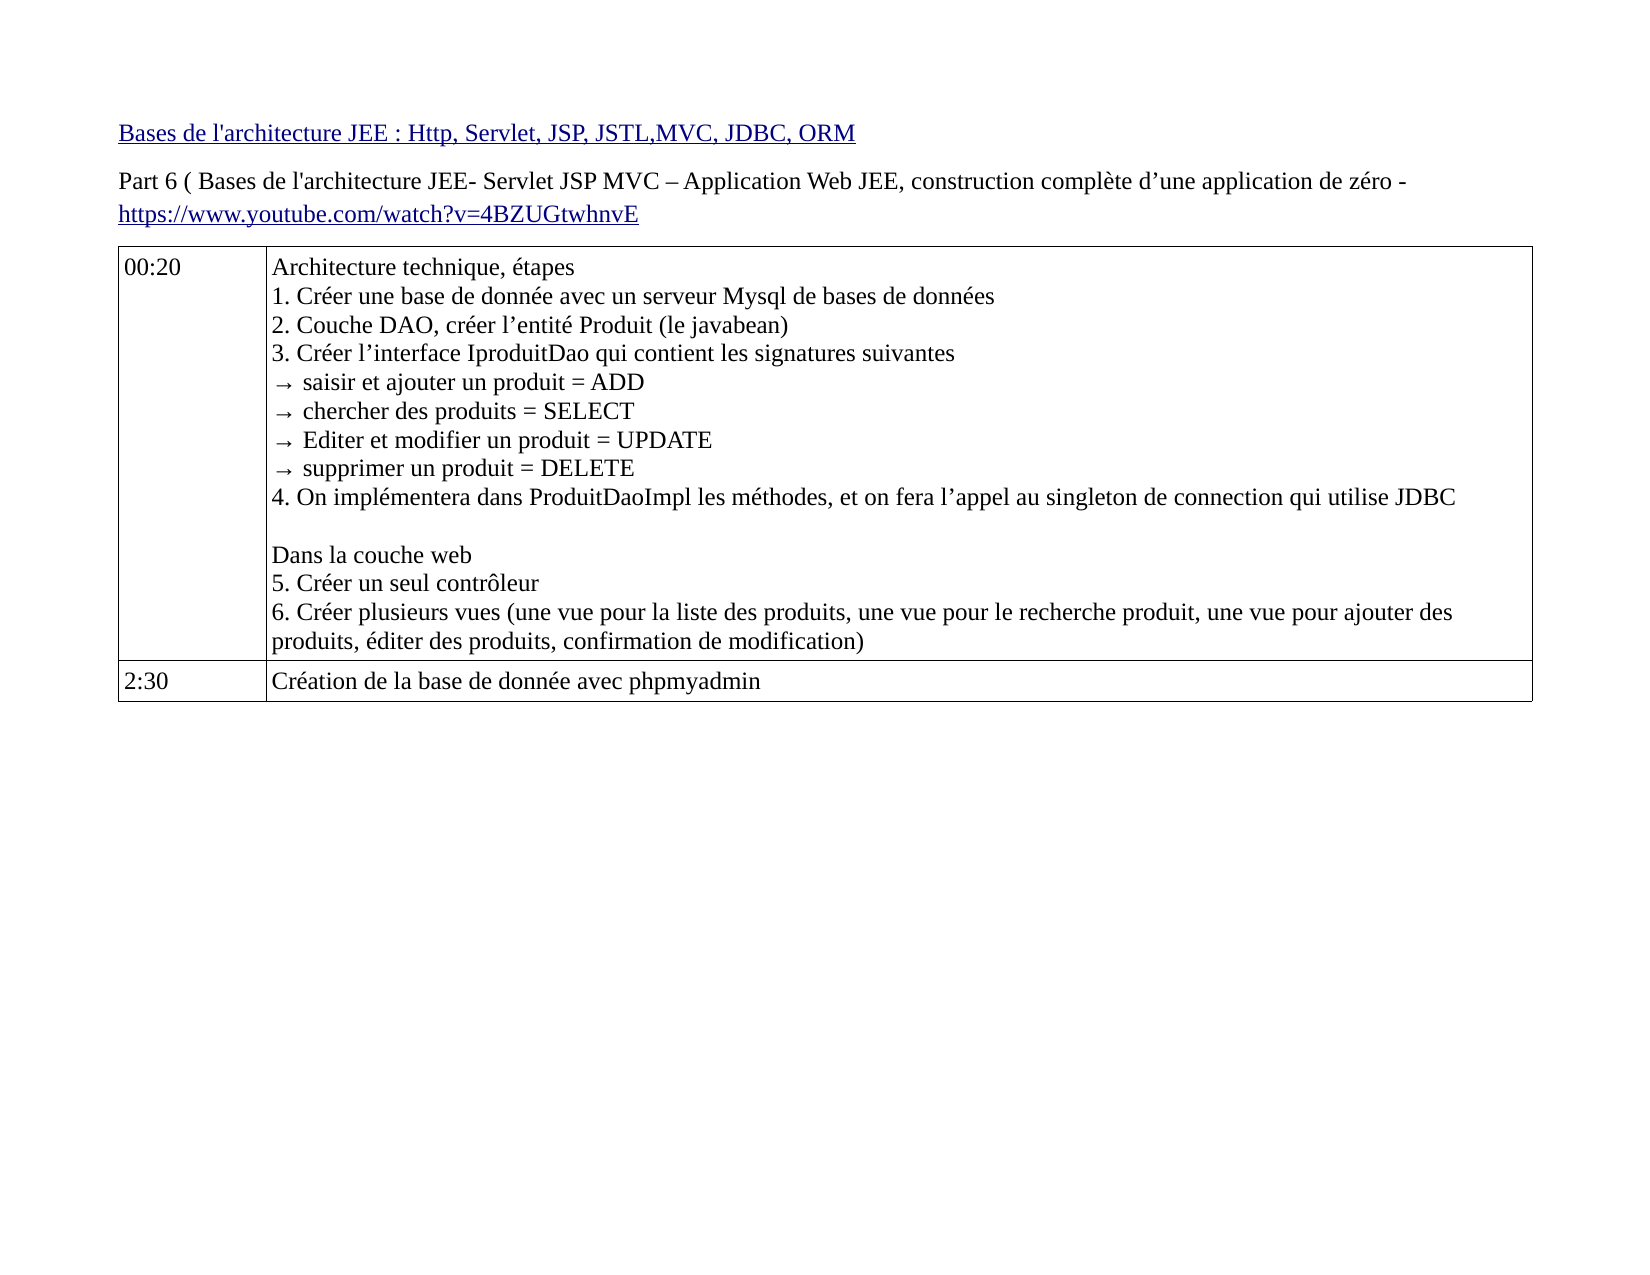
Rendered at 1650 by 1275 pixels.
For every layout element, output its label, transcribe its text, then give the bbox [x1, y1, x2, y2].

table_header 00:20 [119, 247, 266, 660]
table_header Architecture technique, étapes 1. Créer une base de donnée avec un serveur Mysql de bases de données 2. Couche DAO, créer l’entité Produit (le javabean) 3. Créer l’interface IproduitDao qui contient les signatures suivantes → saisir et ajouter un produit = ADD → chercher des produits = SELECT → Editer et modifier un produit = UPDATE → supprimer un produit = DELETE 4. On implémentera dans ProduitDaoImpl les méthodes, et on fera l’appel au singleton de connection qui utilise JDBC Dans la couche web 5. Créer un seul contrôleur 6. Créer plusieurs vues (une vue pour la liste des produits, une vue pour le recherche produit, une vue pour ajouter des produits, éditer des produits, confirmation de modification) [267, 247, 1532, 660]
table_cell Création de la base de donnée avec phpmyadmin [267, 661, 1532, 701]
text Part 6 ( Bases de l'architecture JEE- Servlet JSP MVC – Application Web JEE, construction complète d’une application de zéro - https://www.youtube.com/watch?v=4BZUGtwhnvE [118, 166, 1532, 227]
text Bases de l'architecture JEE : Http, Servlet, JSP, JSTL,MVC, JDBC, ORM [118, 118, 1532, 147]
table_cell 2:30 [119, 661, 266, 701]
